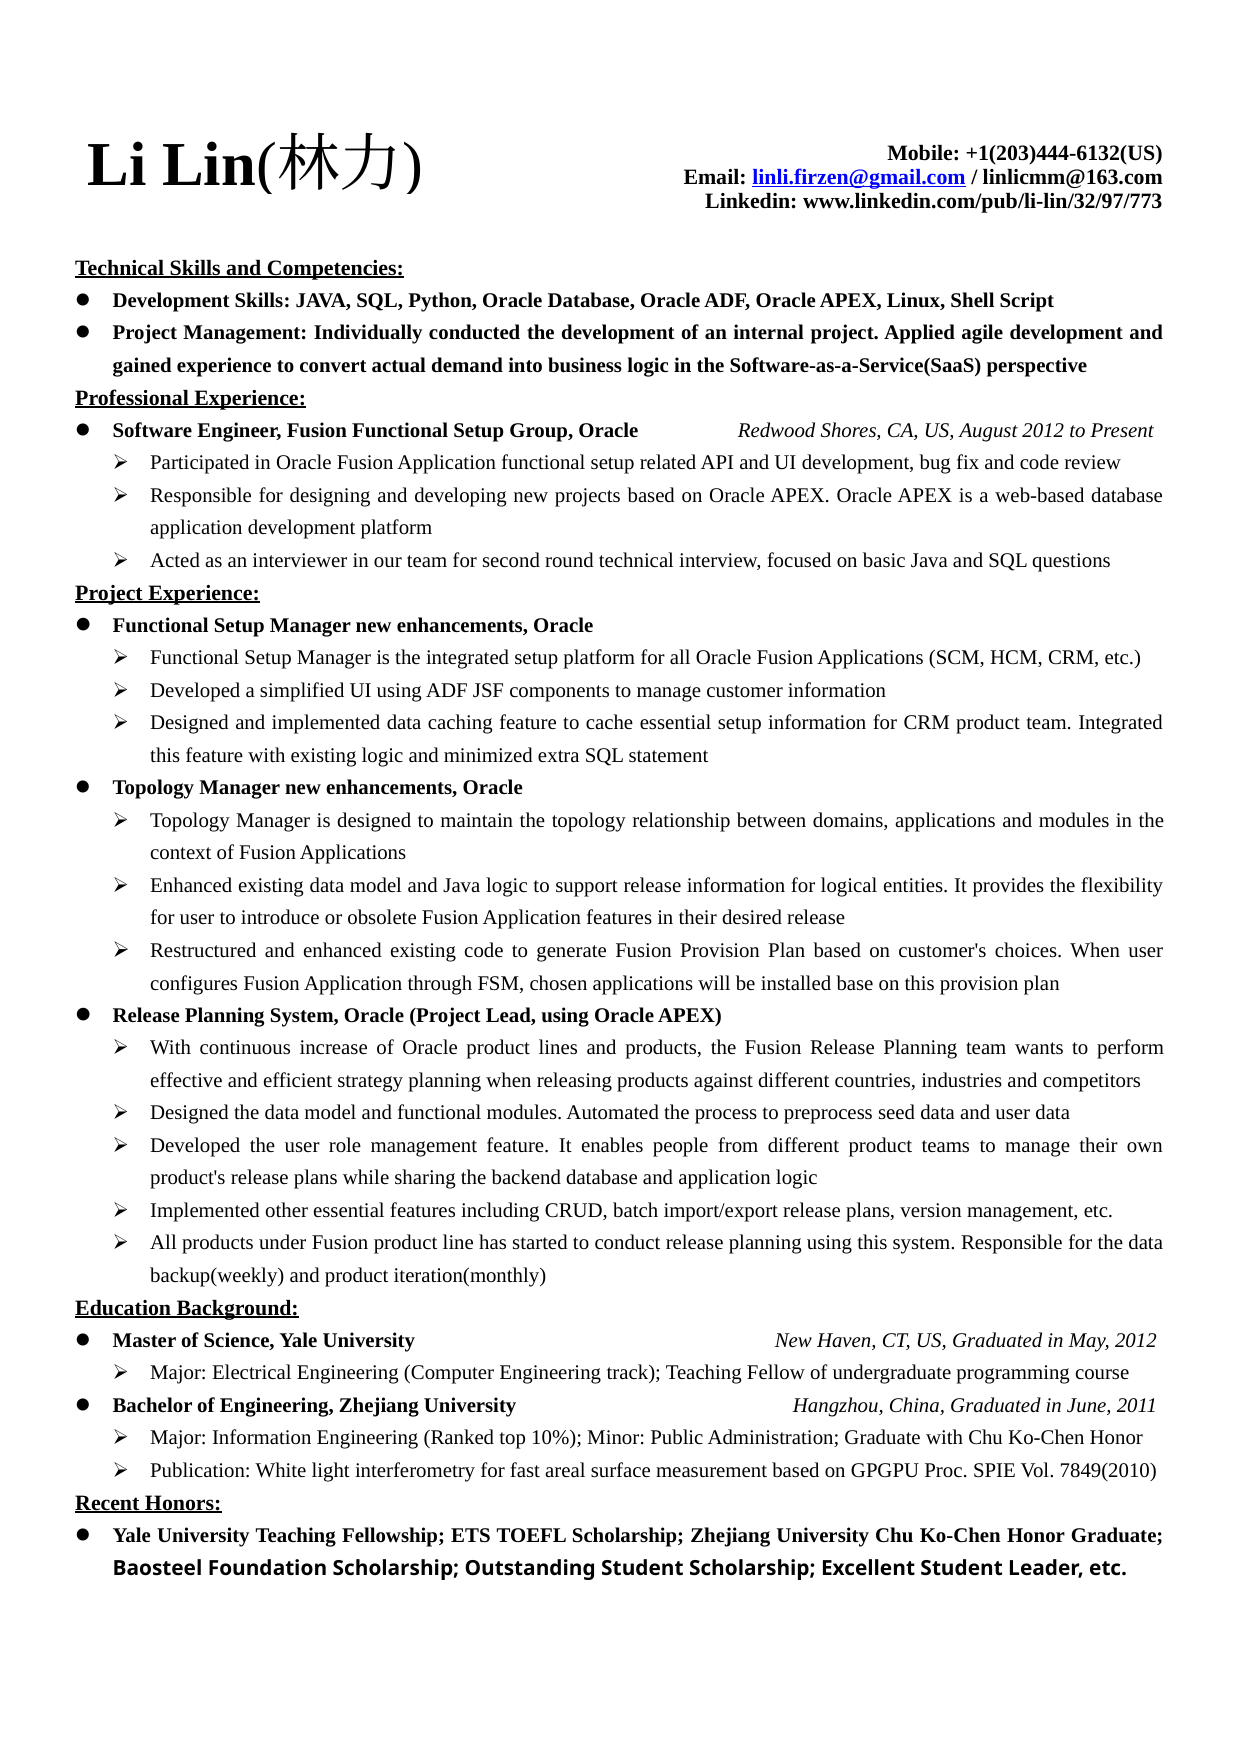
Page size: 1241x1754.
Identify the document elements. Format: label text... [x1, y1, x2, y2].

list Yale University Teaching Fellowship; ETS TOEFL Scholarship; Zhejiang University Chu Ko-Chen Honor Graduate; Baosteel Foundation Scholarship; Outstanding Student Scholarship; Excellent Student Leader, etc. [75, 1519, 1165, 1584]
list Developed a simplified UI using ADF JSF components to manage customer information [112, 674, 1165, 707]
list Enhanced existing data model and Java logic to support release information for logical entities. It provides the flexibility for user to introduce or obsolete Fusion Application features in their desired release [112, 869, 1165, 934]
list Software Engineer, Fusion Functional Setup Group, Oracle Redwood Shores, CA, US, August 2012 to Present [75, 414, 1165, 447]
list Development Skills: JAVA, SQL, Python, Oracle Database, Oracle ADF, Oracle APEX, Linux, Shell Script [75, 284, 1165, 317]
list Release Planning System, Oracle (Project Lead, using Oracle APEX) [75, 999, 1165, 1032]
list Publication: White light interferometry for fast areal surface measurement based on GPGPU Proc. SPIE Vol. 7849(2010) [112, 1454, 1165, 1487]
list Responsible for designing and developing new projects based on Oracle APEX. Oracle APEX is a web-based database application development platform [112, 479, 1165, 544]
text Technical Skills and Competencies: [75, 252, 1165, 284]
list Implemented other essential features including CRUD, batch import/export release plans, version management, etc. [112, 1194, 1165, 1227]
list With continuous increase of Oracle product lines and products, the Fusion Release Planning team wants to perform effective and efficient strategy planning when releasing products against different countries, industries and competitors [112, 1032, 1165, 1097]
text Professional Experience: [75, 382, 1165, 414]
text Project Experience: [75, 577, 1165, 609]
list Topology Manager new enhancements, Oracle [75, 772, 1165, 804]
text Recent Honors: [75, 1487, 1165, 1519]
list Functional Setup Manager new enhancements, Oracle [75, 609, 1165, 642]
list Functional Setup Manager is the integrated setup platform for all Oracle Fusion Applications (SCM, HCM, CRM, etc.) [112, 642, 1165, 674]
text Education Background: [75, 1292, 1165, 1324]
list Bachelor of Engineering, Zhejiang University Hangzhou, China, Graduated in June, 2011 [75, 1389, 1165, 1422]
list All products under Fusion product line has started to conduct release planning using this system. Responsible for the data backup(weekly) and product iteration(monthly) [112, 1227, 1165, 1292]
list Master of Science, Yale University New Haven, CT, US, Graduated in May, 2012 [75, 1324, 1165, 1357]
list Participated in Oracle Fusion Application functional setup related API and UI development, bug fix and code review [112, 447, 1165, 479]
list Designed and implemented data caching feature to cache essential setup information for CRM product team. Integrated this feature with existing logic and minimized extra SQL statement [112, 707, 1165, 772]
list Restructured and enhanced existing code to generate Fusion Provision Plan based on customer's choices. When user configures Fusion Application through FSM, chosen applications will be installed base on this provision plan [112, 934, 1165, 999]
list Project Management: Individually conducted the development of an internal project. Applied agile development and gained experience to convert actual demand into business logic in the Software-as-a-Service(SaaS) perspective [75, 317, 1165, 382]
list Developed the user role management feature. It enables people from different product teams to manage their own product's release plans while sharing the backend database and application logic [112, 1129, 1165, 1194]
list Designed the data model and functional modules. Automated the process to preprocess seed data and user data [112, 1097, 1165, 1129]
list Acted as an interviewer in our team for second round technical interview, focused on basic Java and SQL questions [112, 544, 1165, 577]
list Major: Electrical Engineering (Computer Engineering track); Teaching Fellow of undergraduate programming course [112, 1357, 1165, 1389]
list Topology Manager is designed to maintain the topology relationship between domains, applications and modules in the context of Fusion Applications [112, 804, 1165, 869]
list Major: Information Engineering (Ranked top 10%); Minor: Public Administration; Graduate with Chu Ko-Chen Honor [112, 1422, 1165, 1454]
